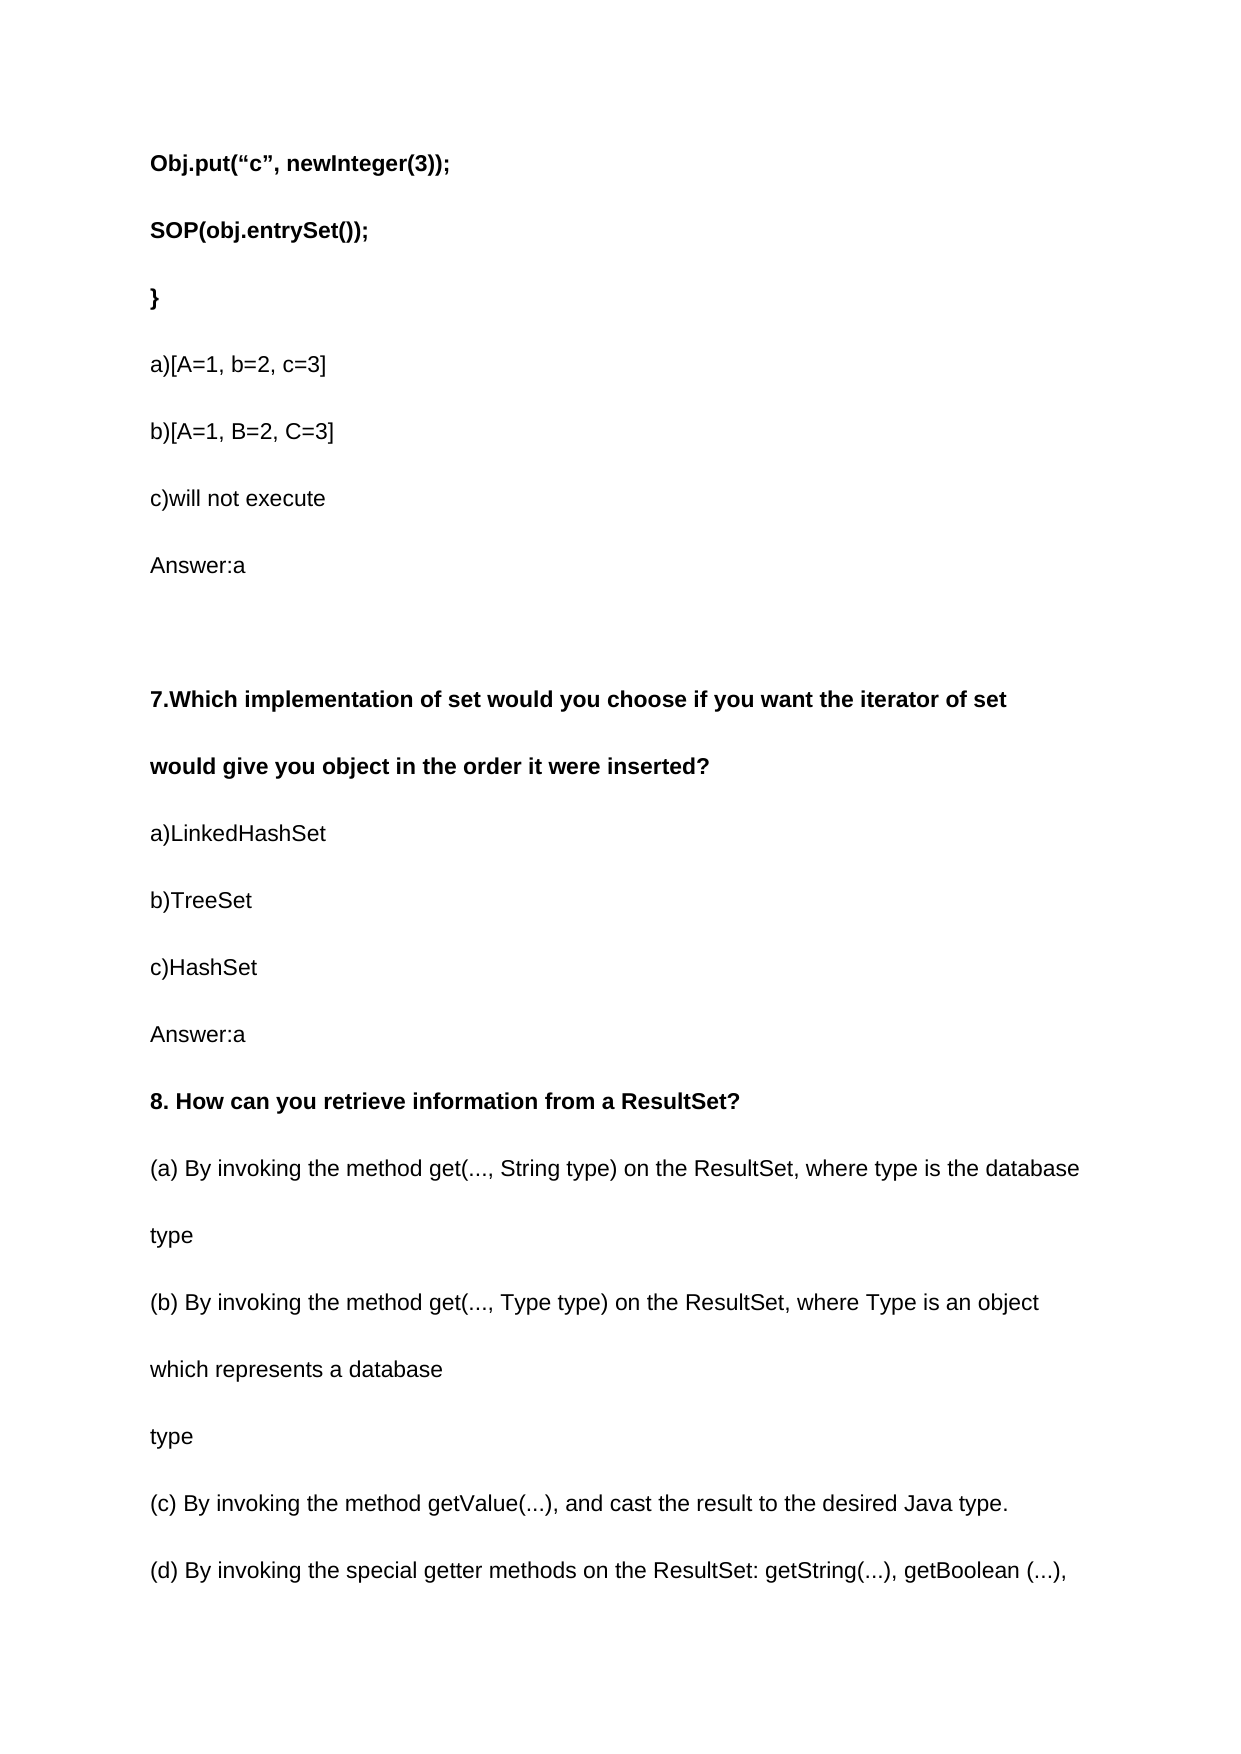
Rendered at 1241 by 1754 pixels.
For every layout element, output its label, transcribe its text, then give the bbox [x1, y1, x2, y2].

text Answer:a [150, 1021, 1090, 1047]
text would give you object in the order it were inserted? [150, 753, 1090, 779]
text b)[A=1, B=2, C=3] [150, 418, 1090, 444]
text type [150, 1222, 1090, 1248]
text 8. How can you retrieve information from a ResultSet? [150, 1088, 1090, 1114]
text (c) By invoking the method getValue(...), and cast the result to the desired Java type. [150, 1489, 1090, 1516]
text c)will not execute [150, 485, 1090, 511]
text (d) By invoking the special getter methods on the ResultSet: getString(...), getBoolean (...), [150, 1557, 1090, 1583]
text SOP(obj.entrySet()); [150, 217, 1090, 243]
text b)TreeSet [150, 887, 1090, 913]
text 7.Which implementation of set would you choose if you want the iterator of set [150, 686, 1090, 712]
text (b) By invoking the method get(..., Type type) on the ResultSet, where Type is an object [150, 1289, 1090, 1315]
text (a) By invoking the method get(..., String type) on the ResultSet, where type is the database [150, 1155, 1090, 1181]
text type [150, 1423, 1090, 1449]
text a)LinkedHashSet [150, 820, 1090, 846]
text c)HashSet [150, 954, 1090, 980]
text Answer:a [150, 552, 1090, 578]
text Obj.put(“c”, newInteger(3)); [150, 150, 1090, 176]
text a)[A=1, b=2, c=3] [150, 351, 1090, 377]
text which represents a database [150, 1356, 1090, 1382]
text } [150, 284, 1090, 310]
